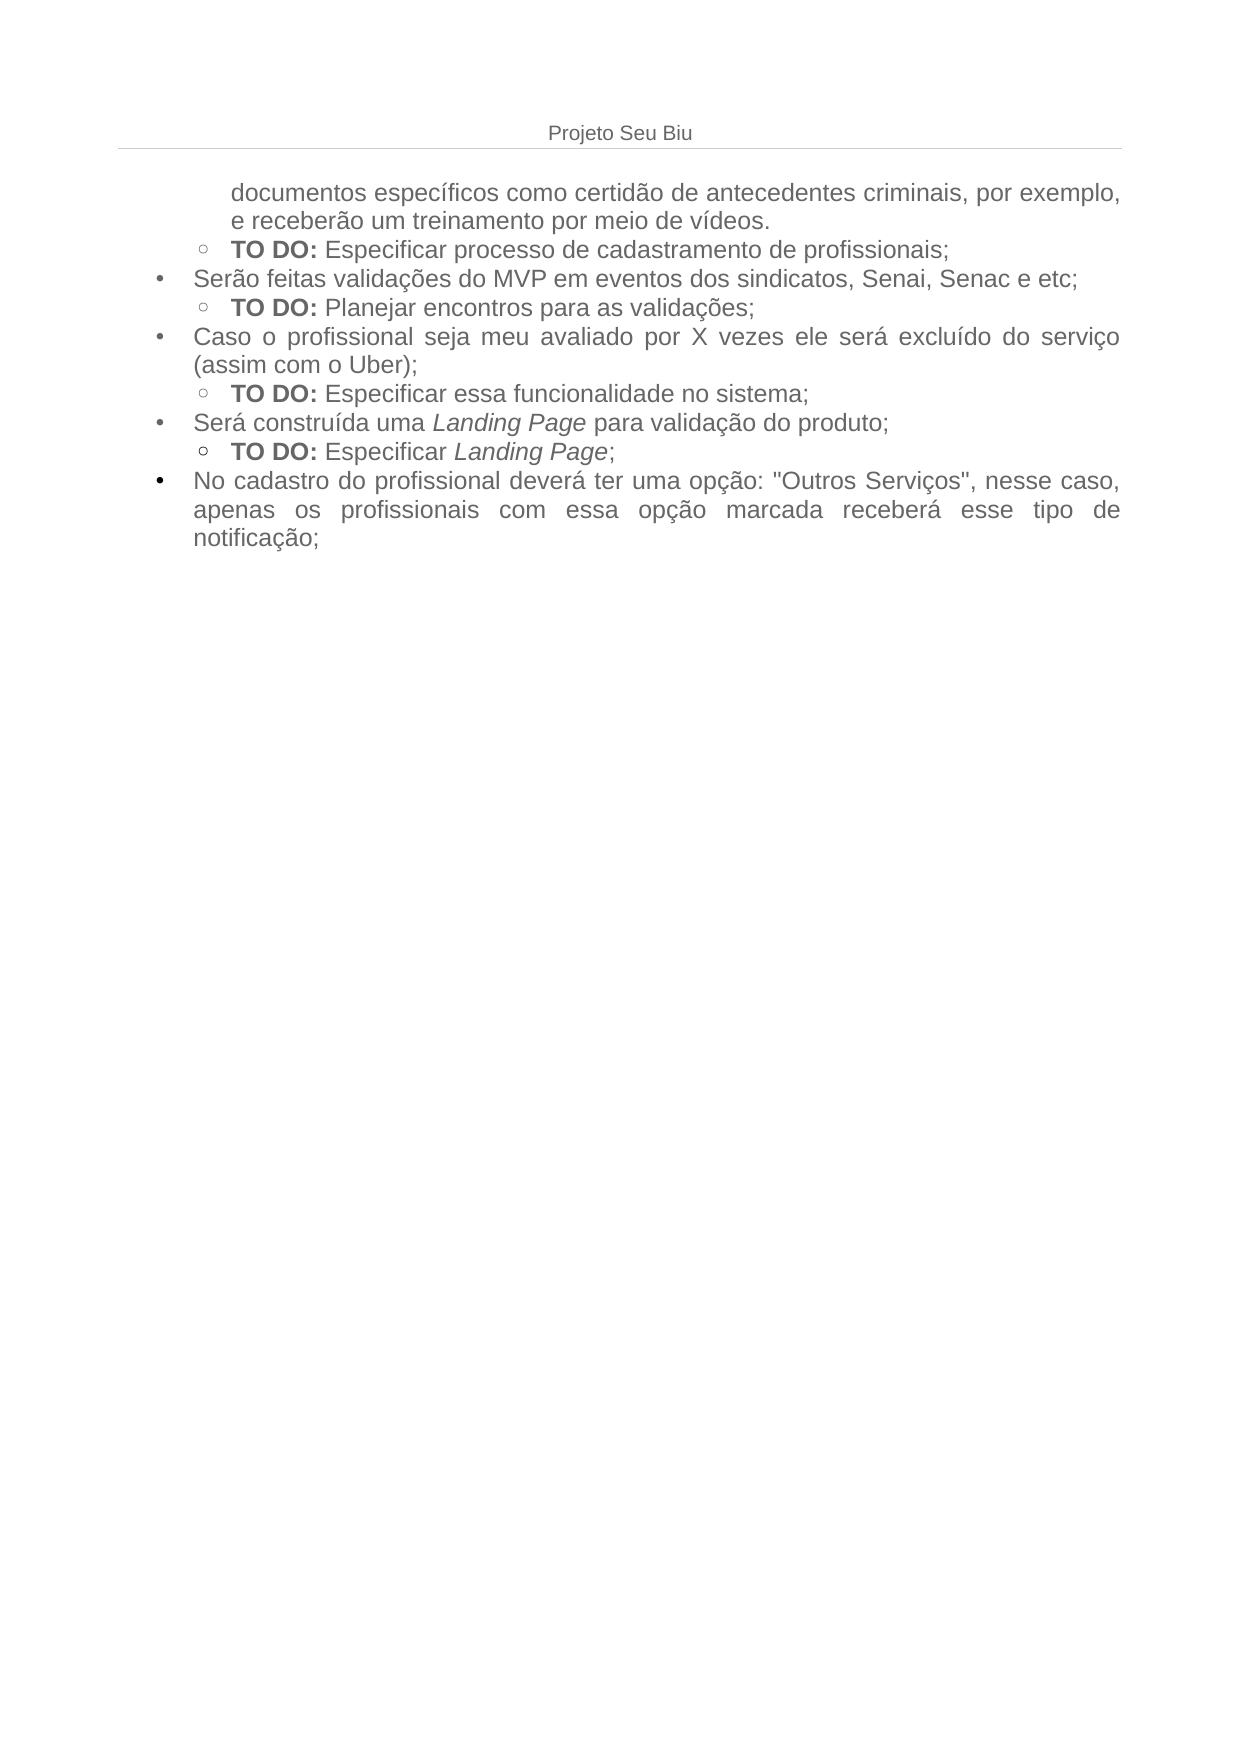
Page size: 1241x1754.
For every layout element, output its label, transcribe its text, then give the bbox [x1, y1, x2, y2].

list No cadastro do profissional deverá ter uma opção: "Outros Serviços", nesse caso, apenas os profissionais com essa opção marcada receberá esse tipo de notificação; [156, 466, 1122, 552]
list Caso o profissional seja meu avaliado por X vezes ele será excluído do serviço (assim com o Uber); [156, 322, 1122, 379]
list documentos específicos como certidão de antecedentes criminais, por exemplo, e receberão um treinamento por meio de vídeos. [193, 177, 1122, 235]
list TO DO: Especificar Landing Page; [193, 437, 1122, 466]
list TO DO: Especificar processo de cadastramento de profissionais; [193, 235, 1122, 264]
list Serão feitas validações do MVP em eventos dos sindicatos, Senai, Senac e etc; [156, 264, 1122, 293]
list TO DO: Especificar essa funcionalidade no sistema; [193, 379, 1122, 408]
list TO DO: Planejar encontros para as validações; [193, 293, 1122, 322]
list Será construída uma Landing Page para validação do produto; [156, 408, 1122, 437]
